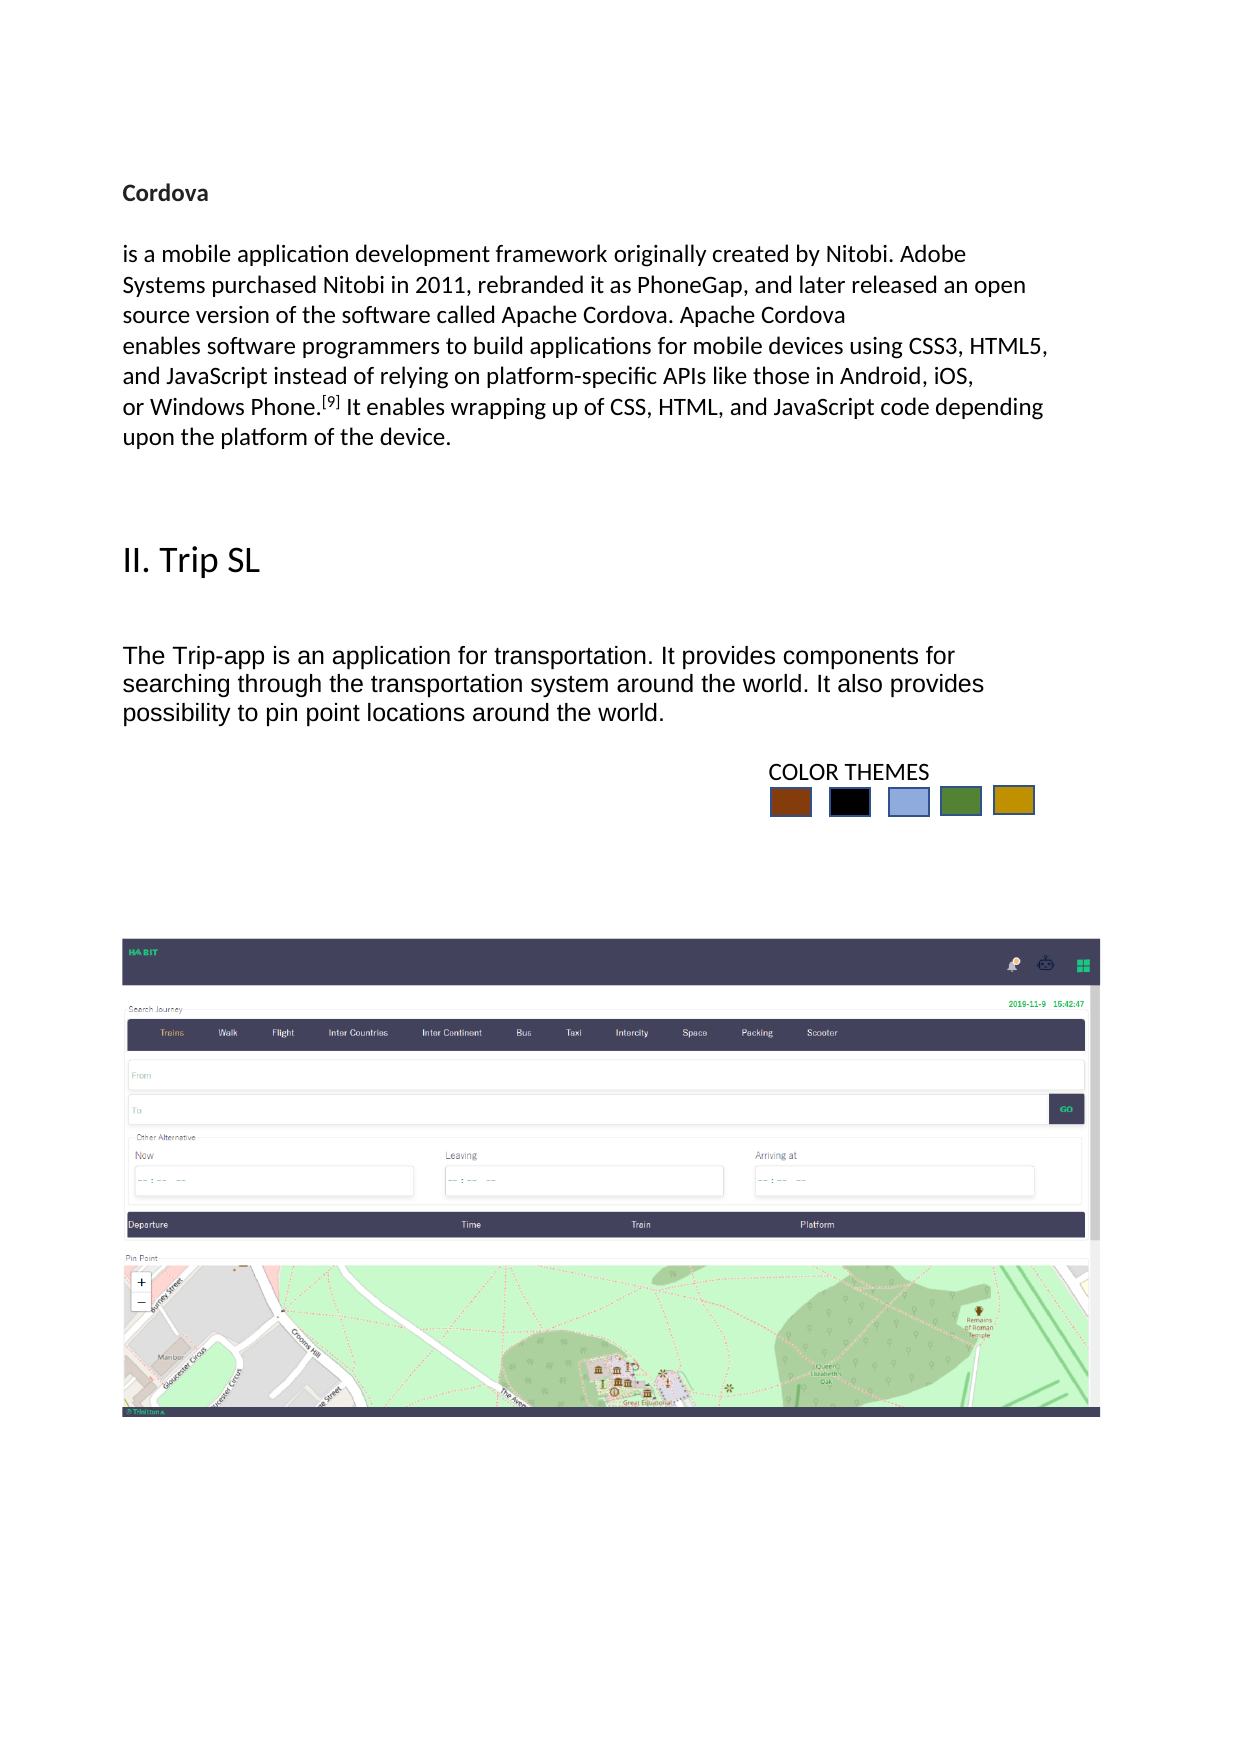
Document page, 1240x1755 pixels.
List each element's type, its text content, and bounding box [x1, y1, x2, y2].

text is a mobile application development framework originally created by Nitobi. Adobe Systems purchased Nitobi in 2011, rebranded it as PhoneGap, and later released an open source version of the software called Apache Cordova. Apache Cordova enables software programmers to build applications for mobile devices using CSS3, HTML5, and JavaScript instead of relying on platform-specific APIs like those in Android, iOS, or Windows Phone.[9] It enables wrapping up of CSS, HTML, and JavaScript code depending upon the platform of the device. [122, 238, 1056, 452]
text COLOR THEMES [197, 756, 1056, 786]
text II. Trip SL [122, 536, 1056, 581]
text Cordova [122, 177, 1056, 208]
text The Trip-app is an application for transportation. It provides components for searching through the transportation system around the world. It also provides possibility to pin point locations around the world. [122, 641, 1056, 727]
